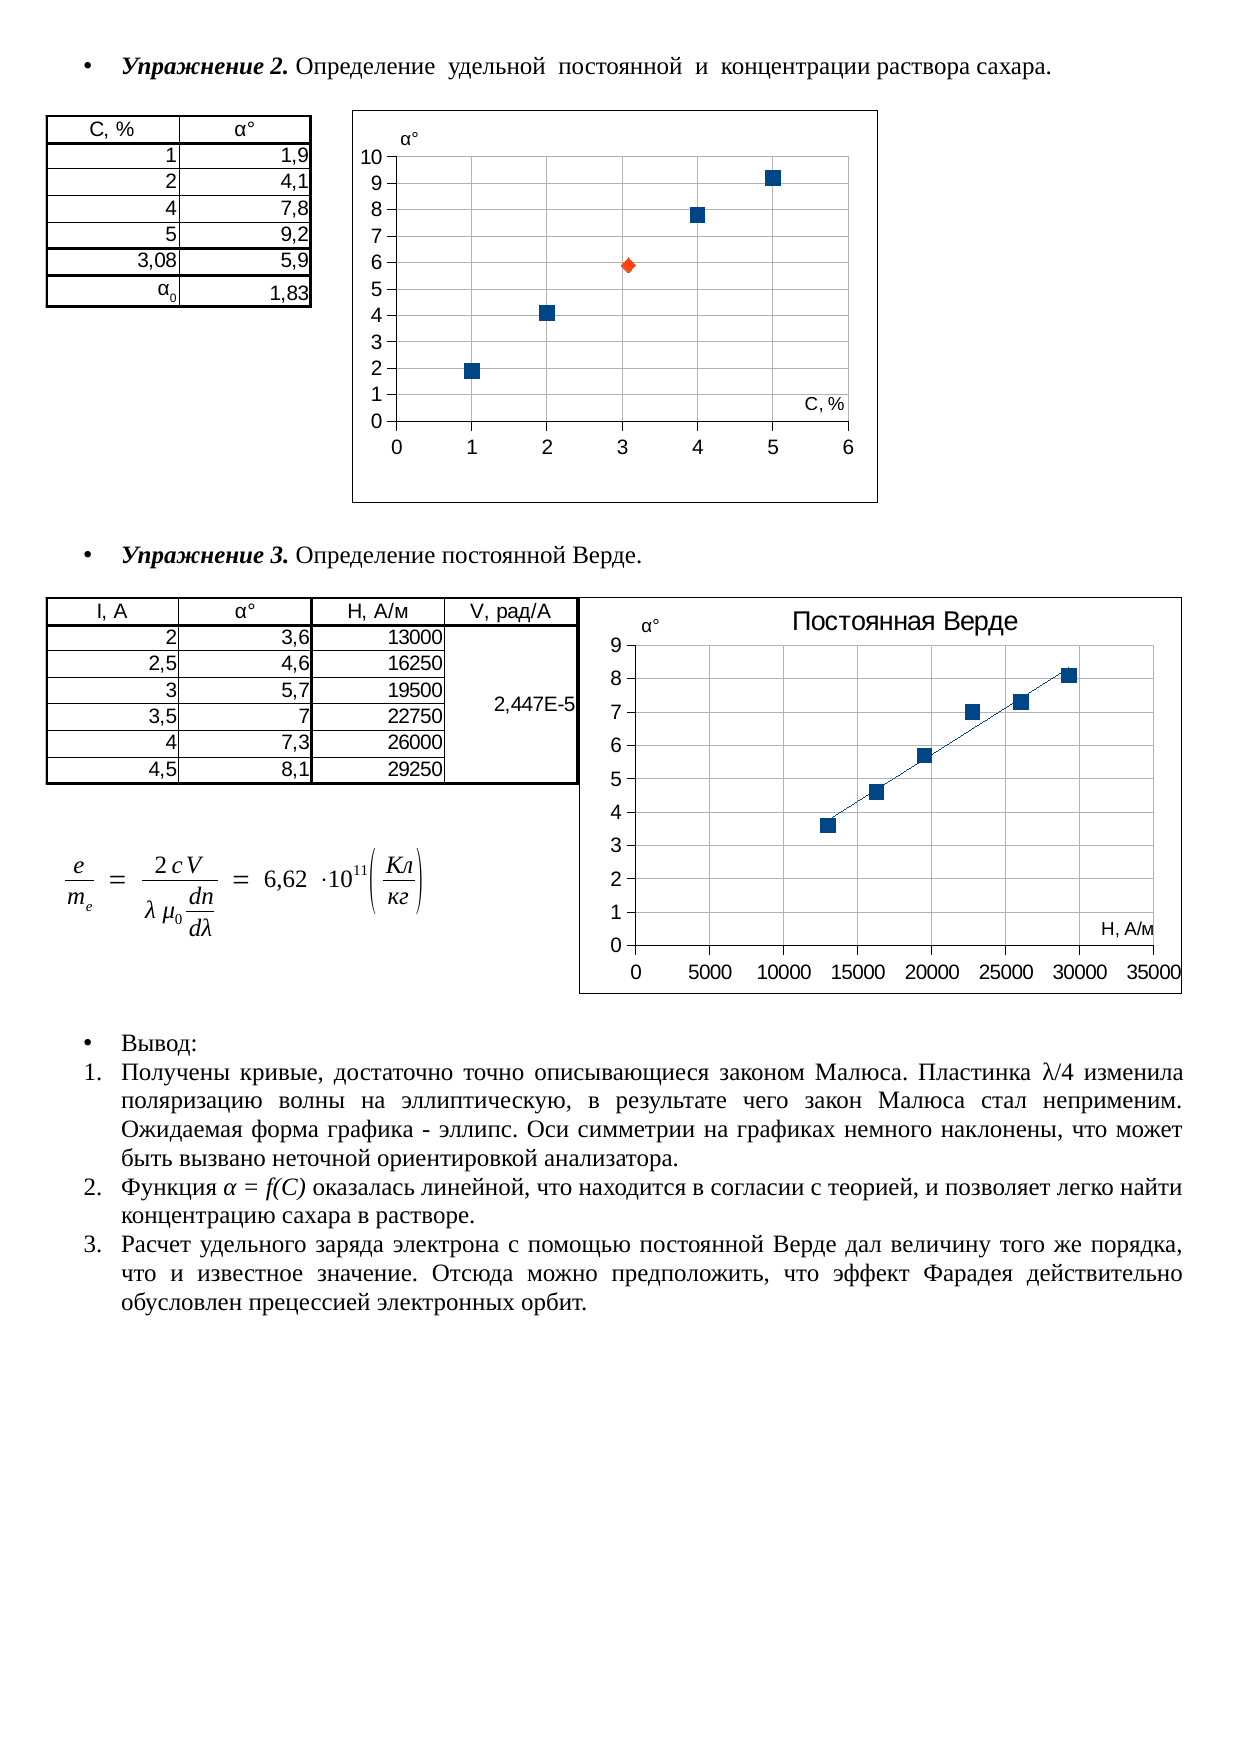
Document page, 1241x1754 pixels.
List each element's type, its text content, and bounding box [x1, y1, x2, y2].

list Функция α = f(C) оказалась линейной, что находится в согласии с теорией, и позволяет легко найти концентрацию сахара в растворе. [83, 1172, 1184, 1229]
list Получены кривые, достаточно точно описывающиеся законом Малюса. Пластинка λ/4 изменила поляризацию волны на эллиптическую, в результате чего закон Малюса стал неприменим. Ожидаемая форма графика - эллипс. Оси симметрии на графиках немного наклонены, что может быть вызвано неточной ориентировкой анализатора. [83, 1057, 1184, 1172]
list Расчет удельного заряда электрона с помощью постоянной Верде дал величину того же порядка, что и известное значение. Отсюда можно предположить, что эффект Фарадея действительно обусловлен прецессией электронных орбит. [83, 1229, 1184, 1316]
list Упражнение 2. Определение удельной постоянной и концентрации раствора сахара. [83, 51, 1184, 80]
list Упражнение 3. Определение постоянной Верде. [83, 540, 1184, 568]
list Вывод: [83, 1028, 1184, 1057]
